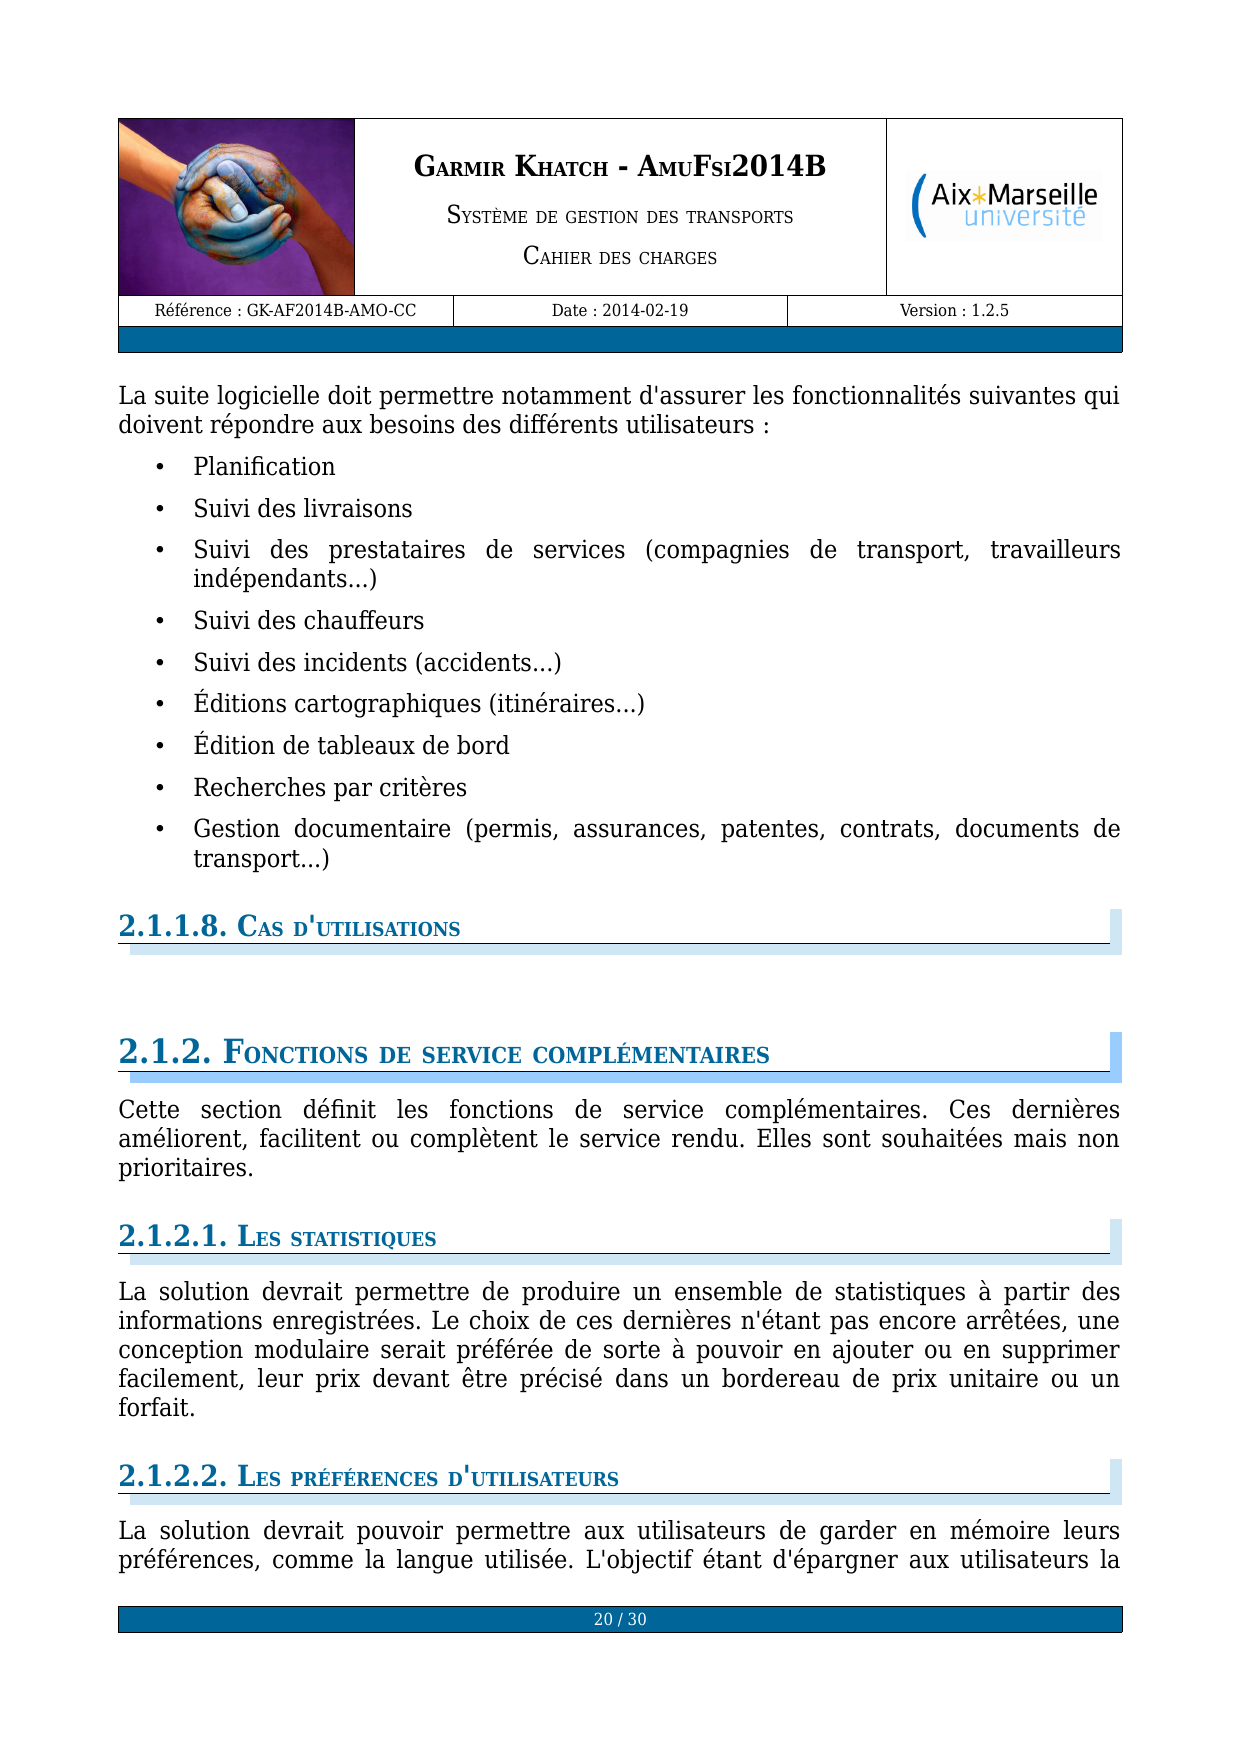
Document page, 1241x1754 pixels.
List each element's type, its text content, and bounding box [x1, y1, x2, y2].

list Planification [156, 452, 1122, 481]
text La solution devrait pouvoir permettre aux utilisateurs de garder en mémoire leurs préférences, comme la langue utilisée. L'objectif étant d'épargner aux utilisateurs la [118, 1517, 1122, 1575]
list Suivi des livraisons [156, 494, 1122, 523]
text Cette section définit les fonctions de service complémentaires. Ces dernières améliorent, facilitent ou complètent le service rendu. Elles sont souhaitées mais non prioritaires. [118, 1095, 1122, 1183]
text La solution devrait permettre de produire un ensemble de statistiques à partir des informations enregistrées. Le choix de ces dernières n'étant pas encore arrêtées, une conception modulaire serait préférée de sorte à pouvoir en ajouter ou en supprimer facilement, leur prix devant être précisé dans un bordereau de prix unitaire ou un forfait. [118, 1277, 1122, 1422]
list Gestion documentaire (permis, assurances, patentes, contrats, documents de transport...) [156, 814, 1122, 873]
subtitle Cas d'utilisations [118, 909, 1110, 943]
text La suite logicielle doit permettre notamment d'assurer les fonctionnalités suivantes qui doivent répondre aux besoins des différents utilisateurs : [118, 381, 1122, 439]
subtitle Fonctions de service complémentaires [118, 1032, 1110, 1071]
list Édition de tableaux de bord [156, 731, 1122, 760]
list Recherches par critères [156, 773, 1122, 802]
picture [119, 119, 354, 295]
picture [887, 126, 1122, 288]
list Éditions cartographiques (itinéraires...) [156, 689, 1122, 719]
subtitle Les préférences d'utilisateurs [118, 1459, 1110, 1493]
list Suivi des incidents (accidents...) [156, 648, 1122, 677]
list Suivi des prestataires de services (compagnies de transport, travailleurs indépendants...) [156, 535, 1122, 594]
list Suivi des chauffeurs [156, 606, 1122, 635]
subtitle Les statistiques [118, 1219, 1110, 1253]
